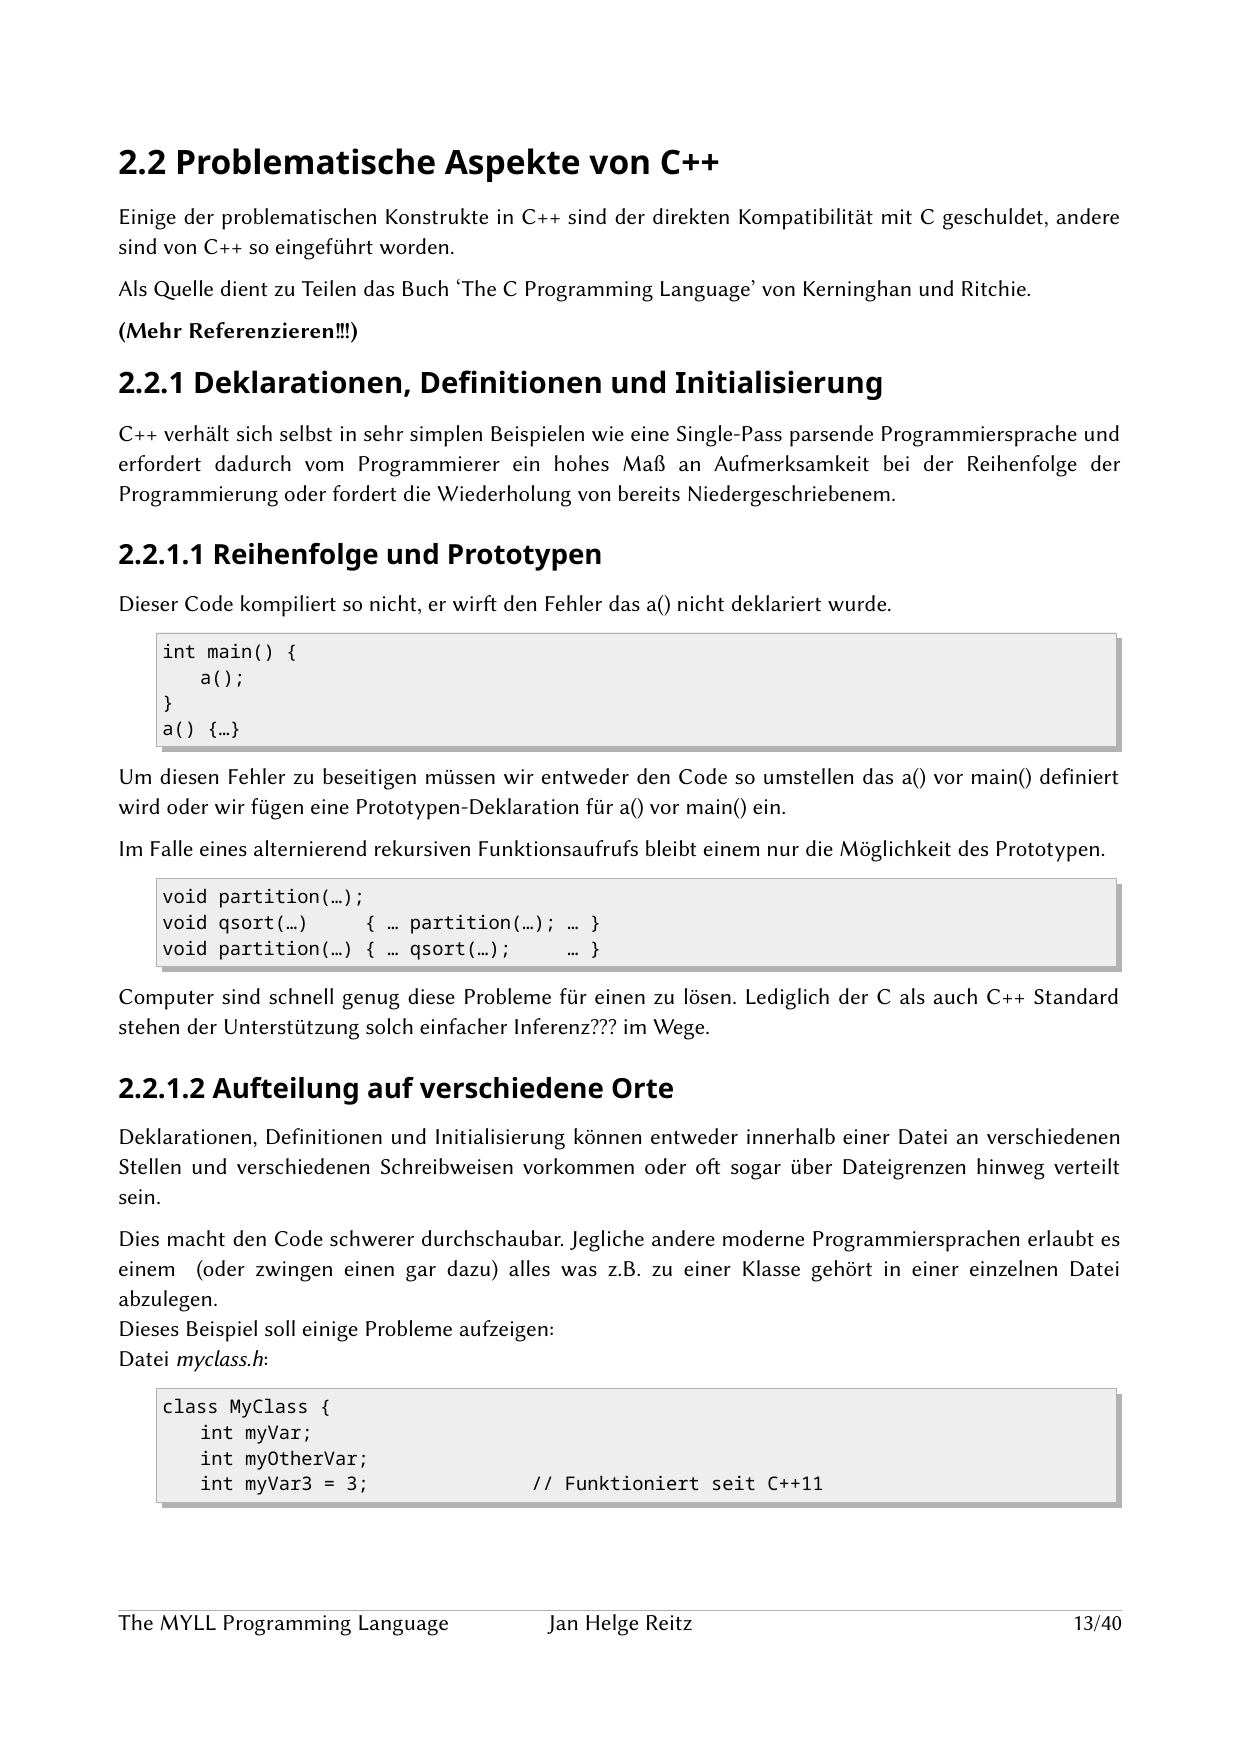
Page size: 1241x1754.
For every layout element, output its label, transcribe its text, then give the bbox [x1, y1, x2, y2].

text Einige der problematischen Konstrukte in C++ sind der direkten Kompatibilität mit C geschuldet, andere sind von C++ so eingeführt worden. [118, 204, 1122, 260]
text Dieser Code kompiliert so nicht, er wirft den Fehler das a() nicht deklariert wurde. [118, 591, 1122, 617]
text Deklarationen, Definitionen und Initialisierung können entweder innerhalb einer Datei an verschiedenen Stellen und verschiedenen Schreibweisen vorkommen oder oft sogar über Dateigrenzen hinweg verteilt sein. [118, 1124, 1122, 1210]
text void partition(…); void qsort(…) { … partition(…); … } void partition(…) { … qsort(…); … } [157, 879, 1116, 966]
subtitle Deklarationen, Definitionen und Initialisierung [118, 362, 1122, 402]
subtitle Problematische Aspekte von C++ [118, 139, 1122, 185]
text (Mehr Referenzieren!!!) [118, 317, 1122, 344]
subtitle Reihenfolge und Prototypen [118, 535, 1122, 572]
text C++ verhält sich selbst in sehr simplen Beispielen wie eine Single-Pass parsende Programmiersprache und erfordert dadurch vom Programmierer ein hohes Maß an Aufmerksamkeit bei der Reihenfolge der Programmierung oder fordert die Wiederholung von bereits Niedergeschriebenem. [118, 421, 1122, 507]
subtitle Aufteilung auf verschiedene Orte [118, 1068, 1122, 1106]
text int main() { a(); } a() {…} [157, 634, 1116, 746]
text Um diesen Fehler zu beseitigen müssen wir entweder den Code so umstellen das a() vor main() definiert wird oder wir fügen eine Prototypen-Deklaration für a() vor main() ein. [118, 764, 1122, 820]
text Computer sind schnell genug diese Probleme für einen zu lösen. Lediglich der C als auch C++ Standard stehen der Unterstützung solch einfacher Inferenz??? im Wege. [118, 984, 1122, 1040]
text Im Falle eines alternierend rekursiven Funktionsaufrufs bleibt einem nur die Möglichkeit des Prototypen. [118, 836, 1122, 862]
text class MyClass { int myVar; int myOtherVar; int myVar3 = 3; // Funktioniert seit C++11 [157, 1389, 1116, 1502]
text Als Quelle dient zu Teilen das Buch ‘The C Programming Language’ von Kerninghan und Ritchie. [118, 276, 1122, 302]
text Dies macht den Code schwerer durchschaubar. Jegliche andere moderne Programmiersprachen erlaubt es einem (oder zwingen einen gar dazu) alles was z.B. zu einer Klasse gehört in einer einzelnen Datei abzulegen. Dieses Beispiel soll einige Probleme aufzeigen: Datei myclass.h: [118, 1226, 1122, 1372]
